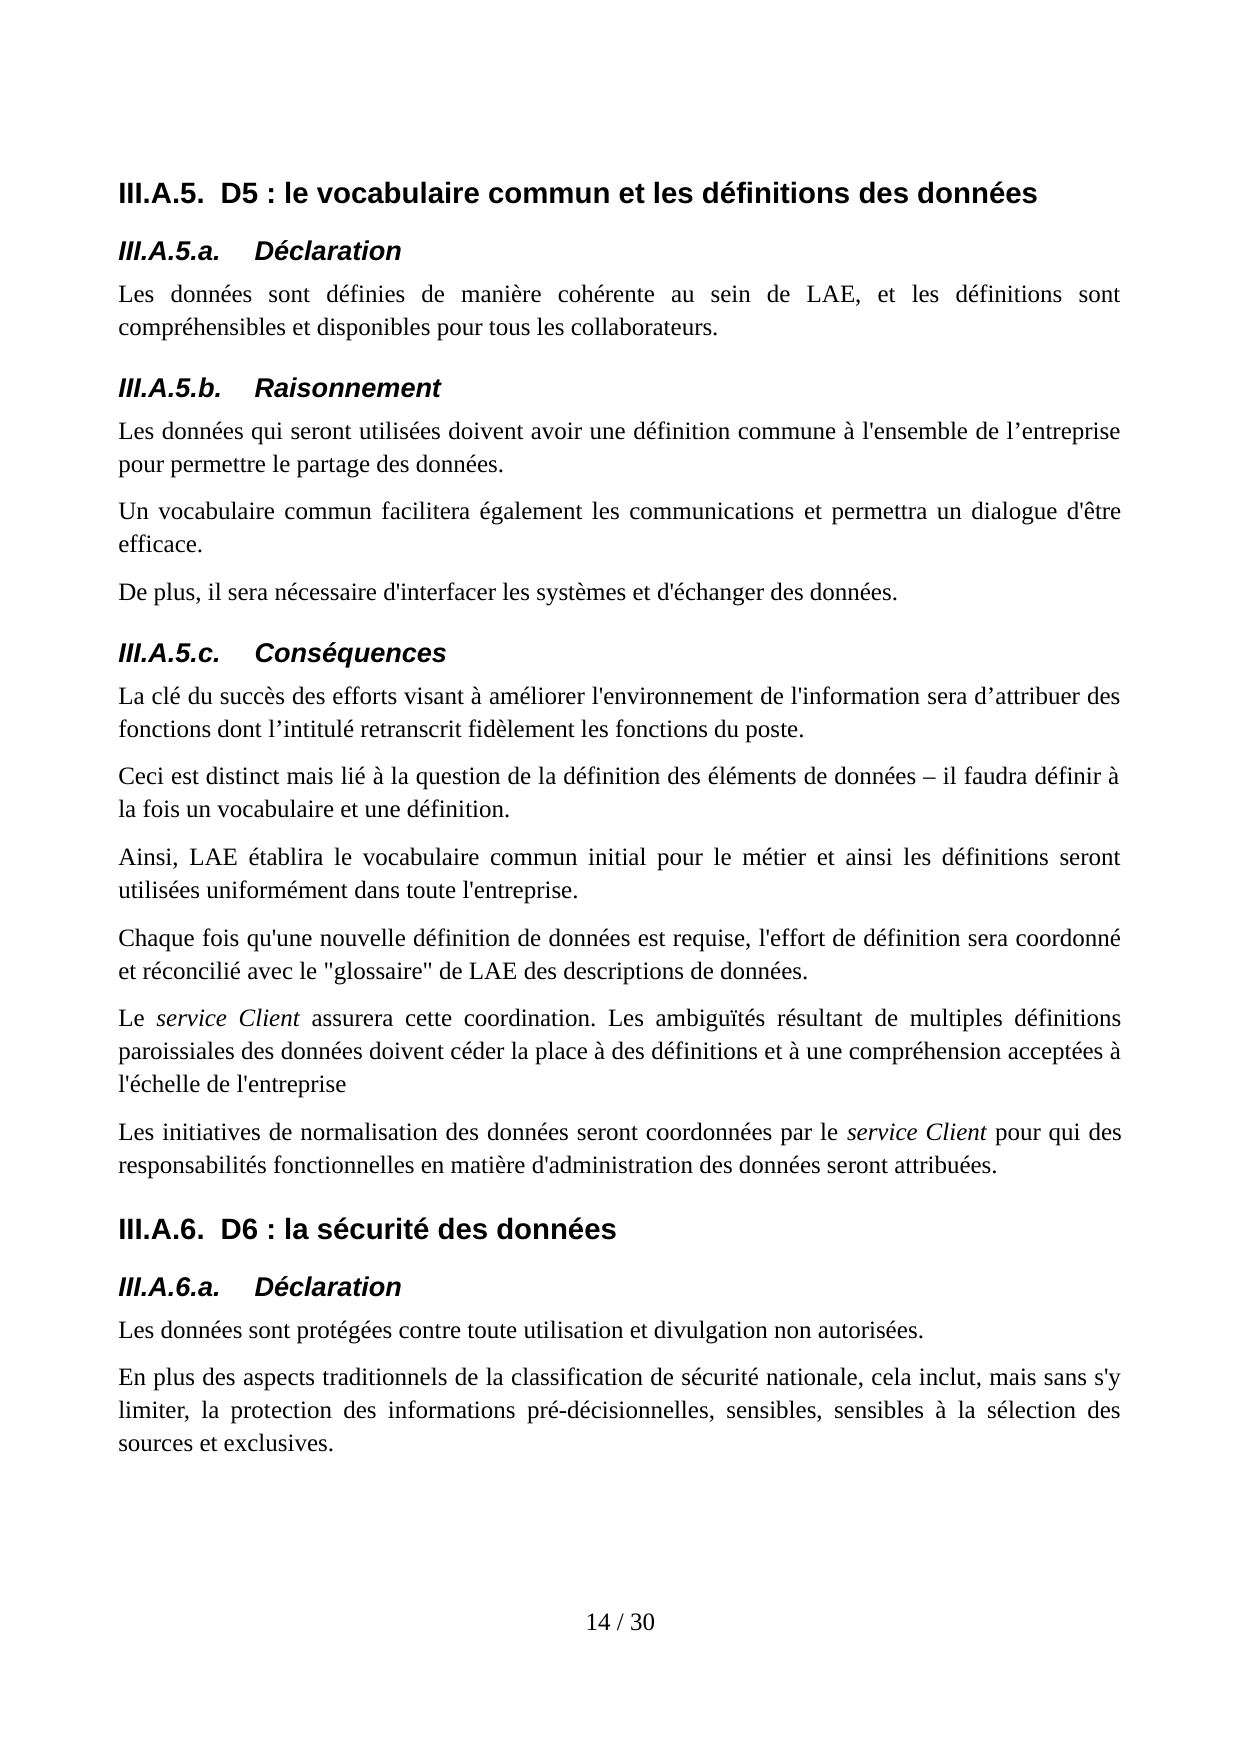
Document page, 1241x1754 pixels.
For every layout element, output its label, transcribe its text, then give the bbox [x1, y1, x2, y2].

text Les données sont définies de manière cohérente au sein de LAE, et les définitions sont compréhensibles et disponibles pour tous les collaborateurs. [118, 279, 1122, 341]
subtitle Conséquences [118, 637, 1122, 668]
subtitle Déclaration [118, 1271, 1122, 1302]
text Ceci est distinct mais lié à la question de la définition des éléments de données – il faudra définir à la fois un vocabulaire et une définition. [118, 761, 1122, 823]
text Les données sont protégées contre toute utilisation et divulgation non autorisées. [118, 1315, 1122, 1343]
subtitle Déclaration [118, 235, 1122, 266]
text De plus, il sera nécessaire d'interfacer les systèmes et d'échanger des données. [118, 577, 1122, 606]
text Ainsi, LAE établira le vocabulaire commun initial pour le métier et ainsi les définitions seront utilisées uniformément dans toute l'entreprise. [118, 842, 1122, 904]
text Les initiatives de normalisation des données seront coordonnées par le service Client pour qui des responsabilités fonctionnelles en matière d'administration des données seront attribuées. [118, 1117, 1122, 1179]
subtitle D5 : le vocabulaire commun et les définitions des données [118, 176, 1122, 210]
subtitle D6 : la sécurité des données [118, 1212, 1122, 1246]
text Les données qui seront utilisées doivent avoir une définition commune à l'ensemble de l’entreprise pour permettre le partage des données. [118, 416, 1122, 477]
subtitle Raisonnement [118, 372, 1122, 403]
text Chaque fois qu'une nouvelle définition de données est requise, l'effort de définition sera coordonné et réconcilié avec le "glossaire" de LAE des descriptions de données. [118, 923, 1122, 984]
text Un vocabulaire commun facilitera également les communications et permettra un dialogue d'être efficace. [118, 496, 1122, 558]
text En plus des aspects traditionnels de la classification de sécurité nationale, cela inclut, mais sans s'y limiter, la protection des informations pré-décisionnelles, sensibles, sensibles à la sélection des sources et exclusives. [118, 1362, 1122, 1457]
text Le service Client assurera cette coordination. Les ambiguïtés résultant de multiples définitions paroissiales des données doivent céder la place à des définitions et à une compréhension acceptées à l'échelle de l'entreprise [118, 1003, 1122, 1098]
text La clé du succès des efforts visant à améliorer l'environnement de l'information sera d’attribuer des fonctions dont l’intitulé retranscrit fidèlement les fonctions du poste. [118, 681, 1122, 743]
